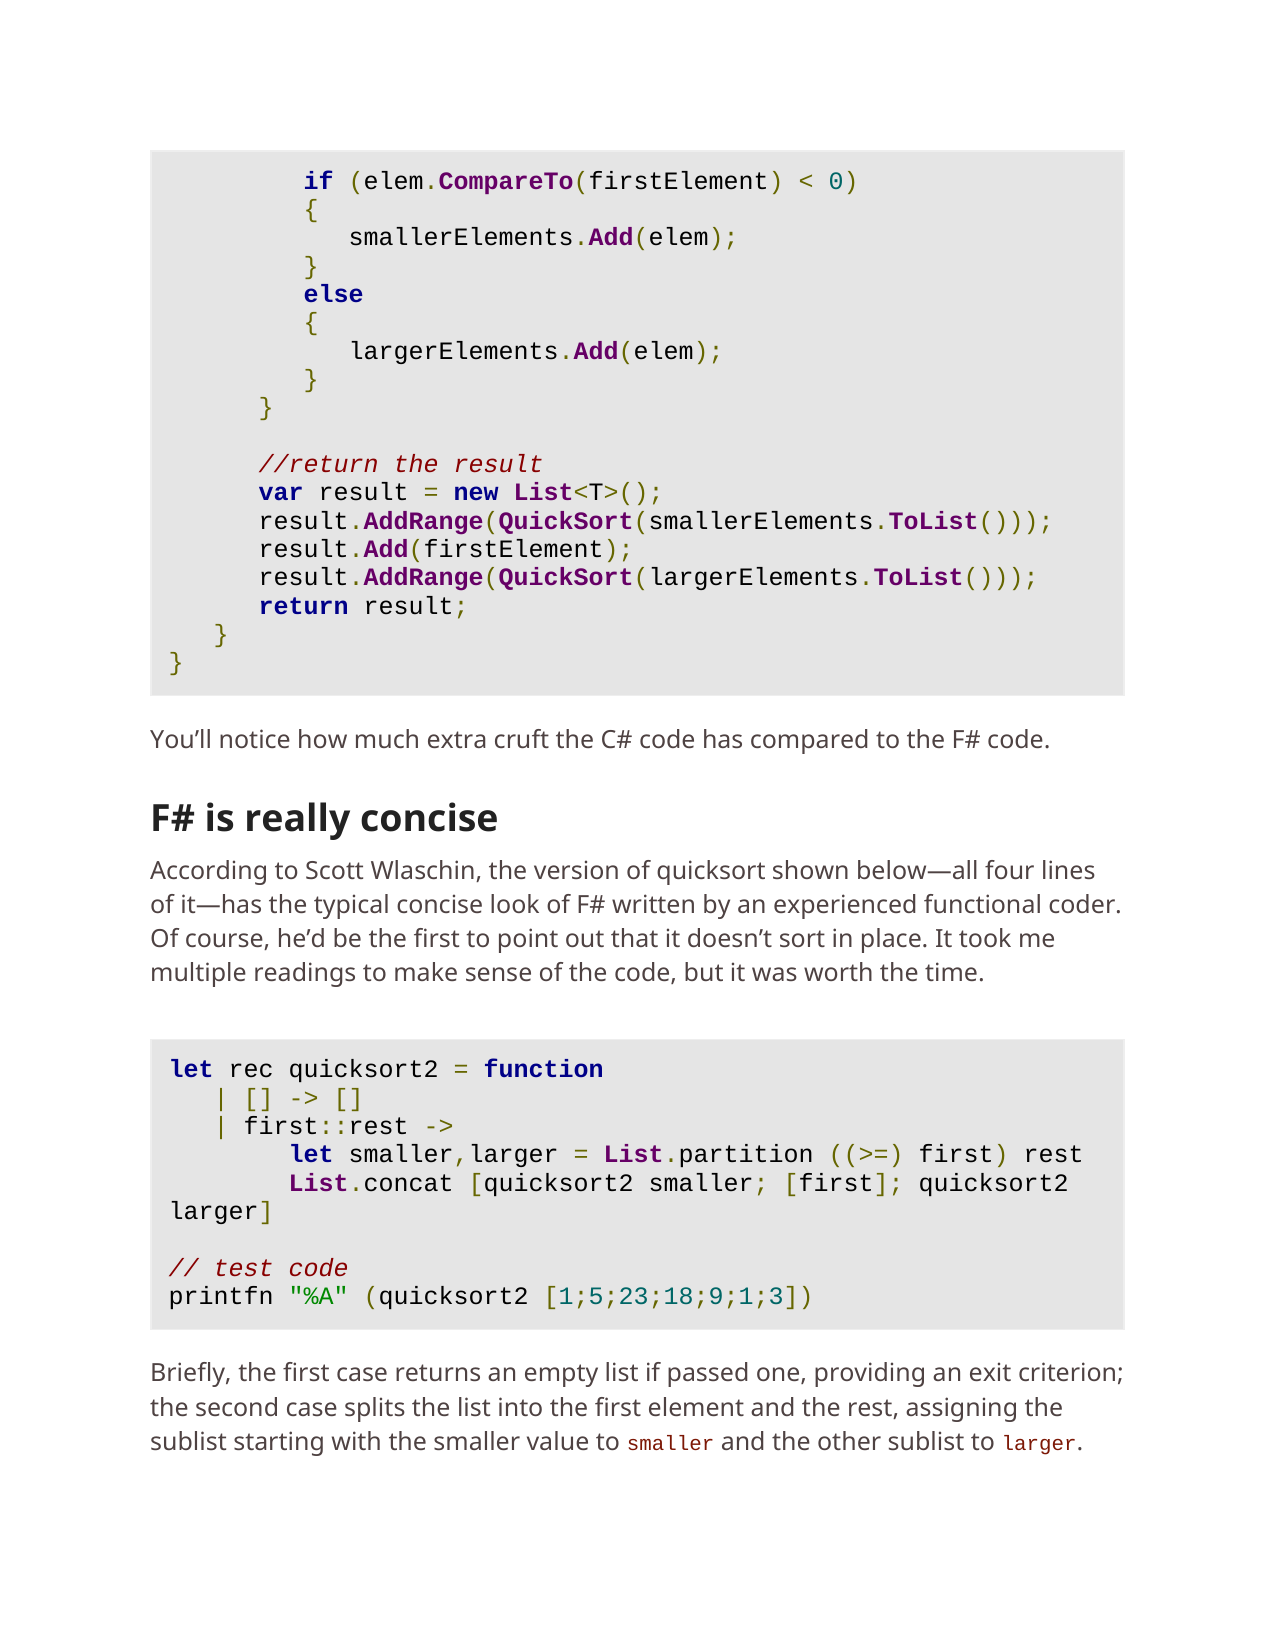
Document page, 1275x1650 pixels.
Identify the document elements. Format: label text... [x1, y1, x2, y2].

text According to Scott Wlaschin, the version of quicksort shown below—all four lines of it—has the typical concise look of F# written by an experienced functional coder. Of course, he’d be the first to point out that it doesn’t sort in place. It took me multiple readings to make sense of the code, but it was worth the time. [150, 852, 1125, 989]
text if (elem.CompareTo(firstElement) < 0) { smallerElements.Add(elem); } else { largerElements.Add(elem); } } //return the result var result = new List<T>(); result.AddRange(QuickSort(smallerElements.ToList())); result.Add(firstElement); result.AddRange(QuickSort(largerElements.ToList())); return result; } } [152, 152, 1123, 695]
subtitle F# is really concise [150, 791, 1125, 842]
text You’ll notice how much extra cruft the C# code has compared to the F# code. [150, 721, 1125, 756]
text Briefly, the first case returns an empty list if passed one, providing an exit criterion; the second case splits the list into the first element and the rest, assigning the sublist starting with the smaller value to smaller and the other sublist to larger. [150, 1355, 1125, 1457]
text let rec quicksort2 = function | [] -> [] | first::rest -> let smaller,larger = List.partition ((>=) first) rest List.concat [quicksort2 smaller; [first]; quicksort2 larger] // test code printfn "%A" (quicksort2 [1;5;23;18;9;1;3]) [152, 1040, 1123, 1329]
